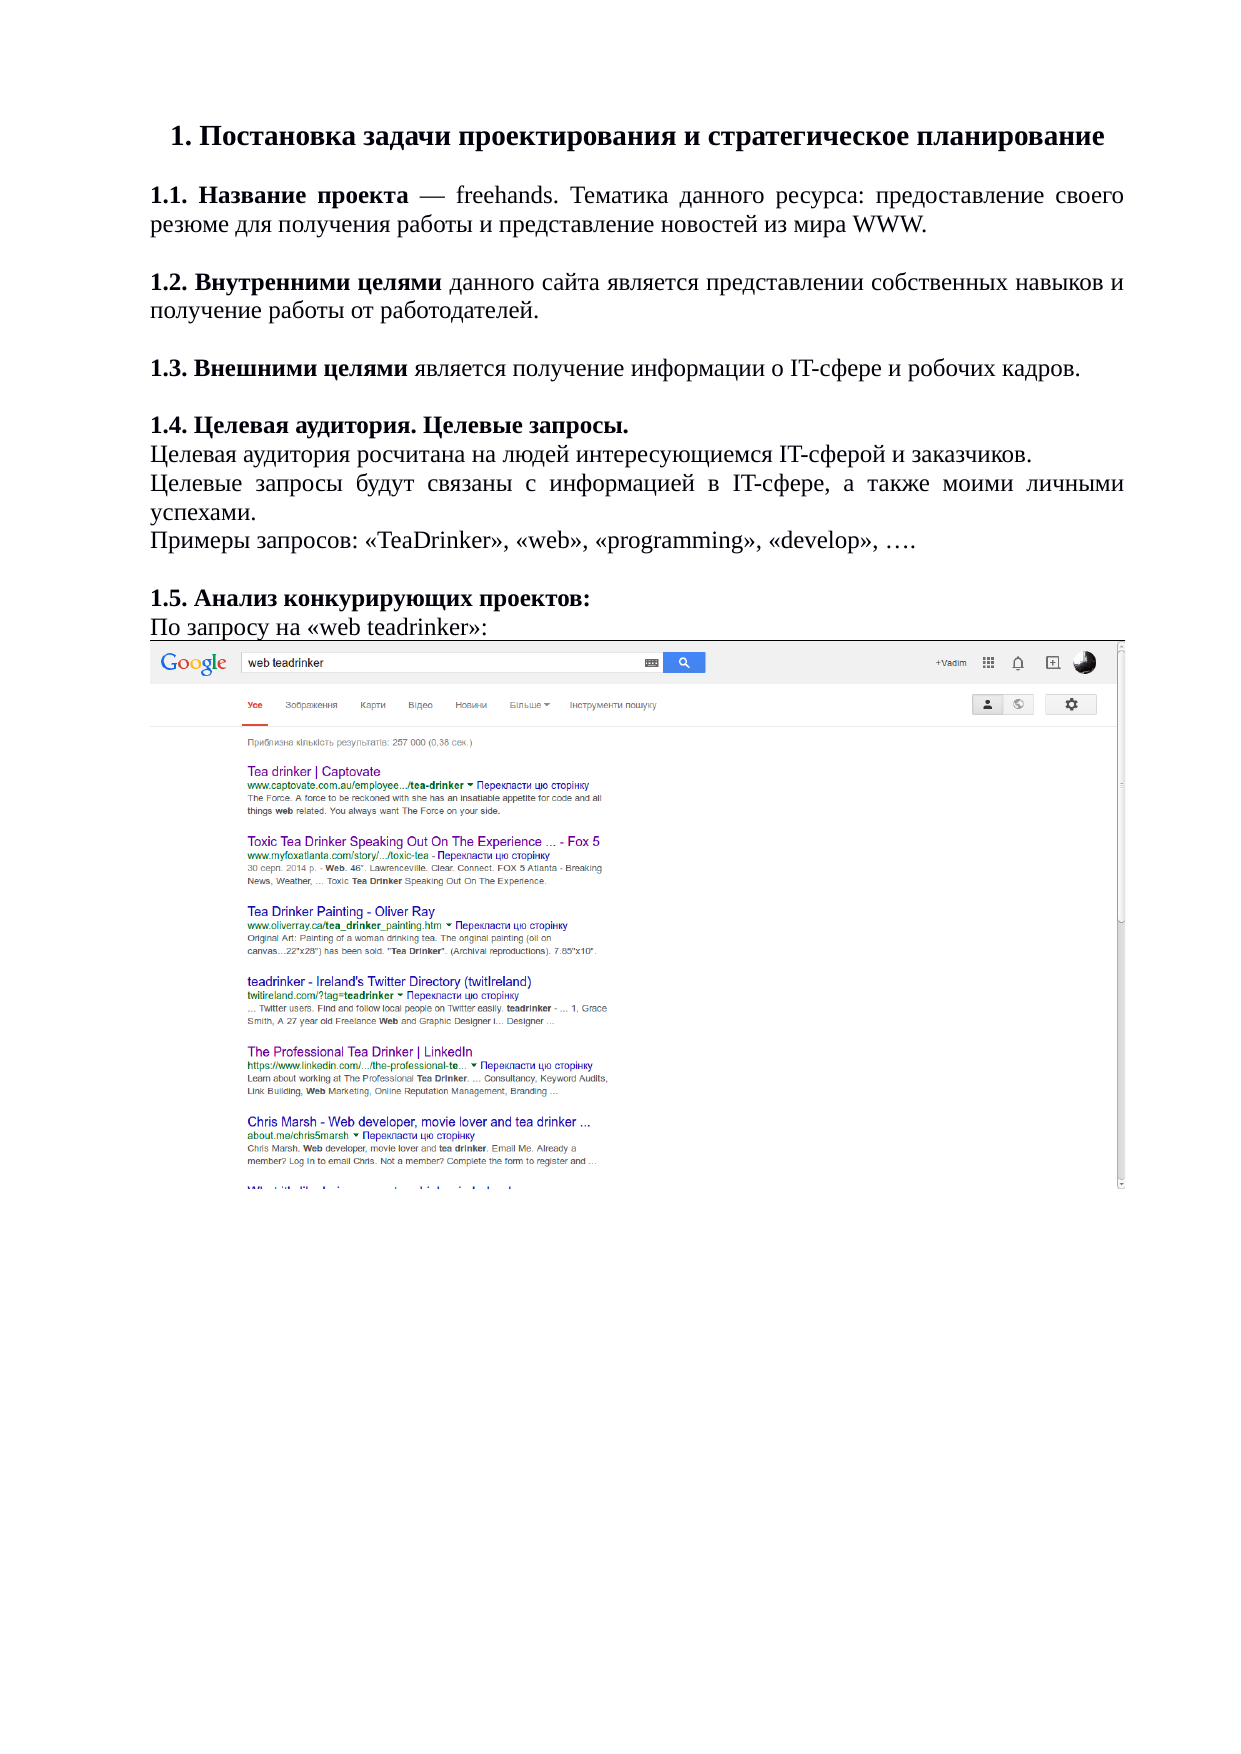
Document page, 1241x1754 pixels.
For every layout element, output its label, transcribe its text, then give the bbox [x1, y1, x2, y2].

text Целевые запросы будут связаны с информацией в IT-сфере, а также моими личными успехами. [150, 468, 1125, 525]
text Целевая аудитория росчитана на людей интересующиемся IT-сферой и заказчиков. [150, 439, 1125, 468]
text Примеры запросов: «TeaDrinker», «web», «programming», «develop», …. [150, 525, 1125, 554]
text 1.1. Название проекта — freehands. Тематика данного ресурса: предоставление своего резюме для получения работы и представление новостей из мира WWW. [150, 180, 1125, 238]
text 1.3. Внешними целями является получение информации о IT-сфере и робочих кадров. [150, 353, 1125, 382]
text 1. Постановка задачи проектирования и стратегическое планирование [150, 118, 1125, 152]
text 1.2. Внутренними целями данного сайта является представлении собственных навыков и получение работы от работодателей. [150, 267, 1125, 324]
text 1.5. Анализ конкурирующих проектов: [150, 583, 1125, 612]
text 1.4. Целевая аудитория. Целевые запросы. [150, 410, 1125, 439]
text По запросу на «web teadrinker»: [150, 612, 1125, 640]
picture [150, 640, 1125, 1189]
